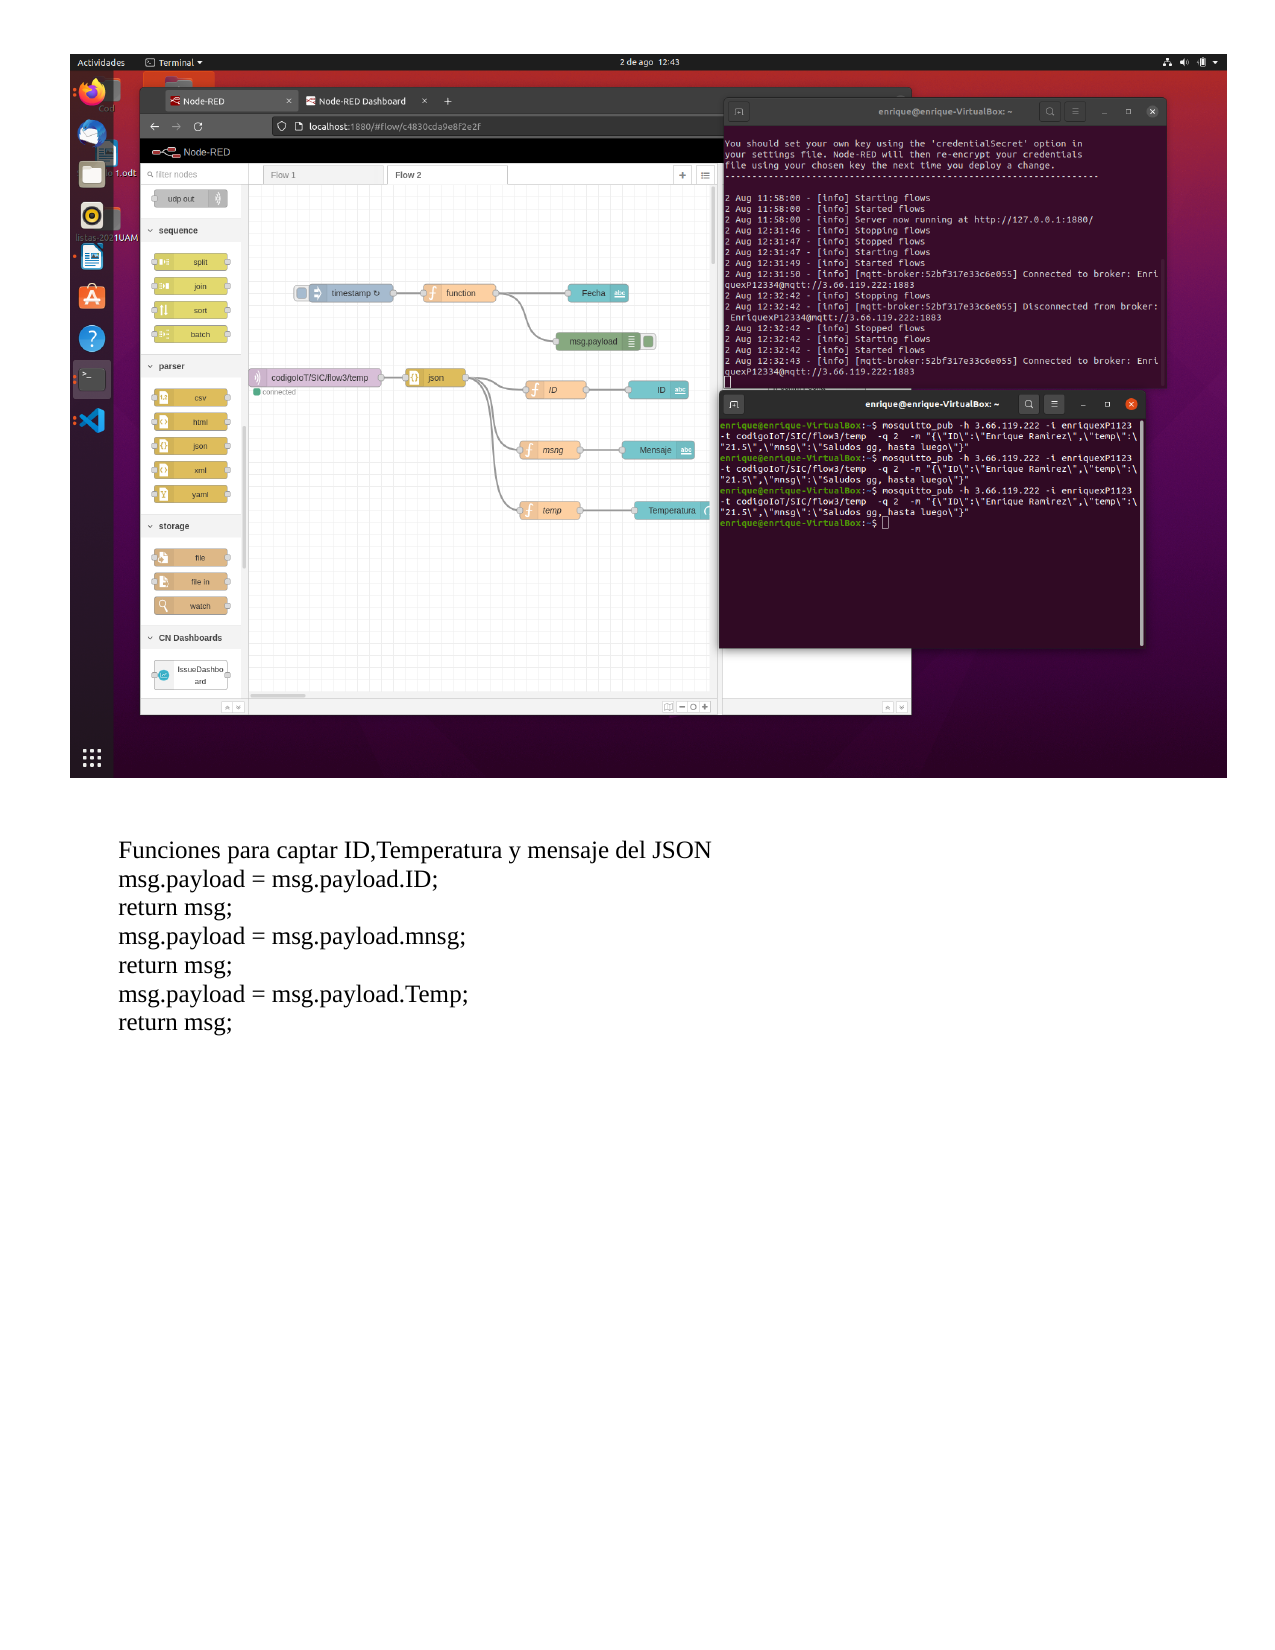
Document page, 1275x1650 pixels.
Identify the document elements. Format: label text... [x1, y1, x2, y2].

text return msg; [118, 892, 1157, 921]
text msg.payload = msg.payload.Temp; [118, 979, 1157, 1007]
text msg.payload = msg.payload.mnsg; [118, 921, 1157, 950]
text return msg; [118, 1007, 1157, 1036]
text Funciones para captar ID,Temperatura y mensaje del JSON [118, 835, 1157, 864]
picture [70, 54, 1227, 778]
text msg.payload = msg.payload.ID; [118, 864, 1157, 892]
text return msg; [118, 950, 1157, 979]
